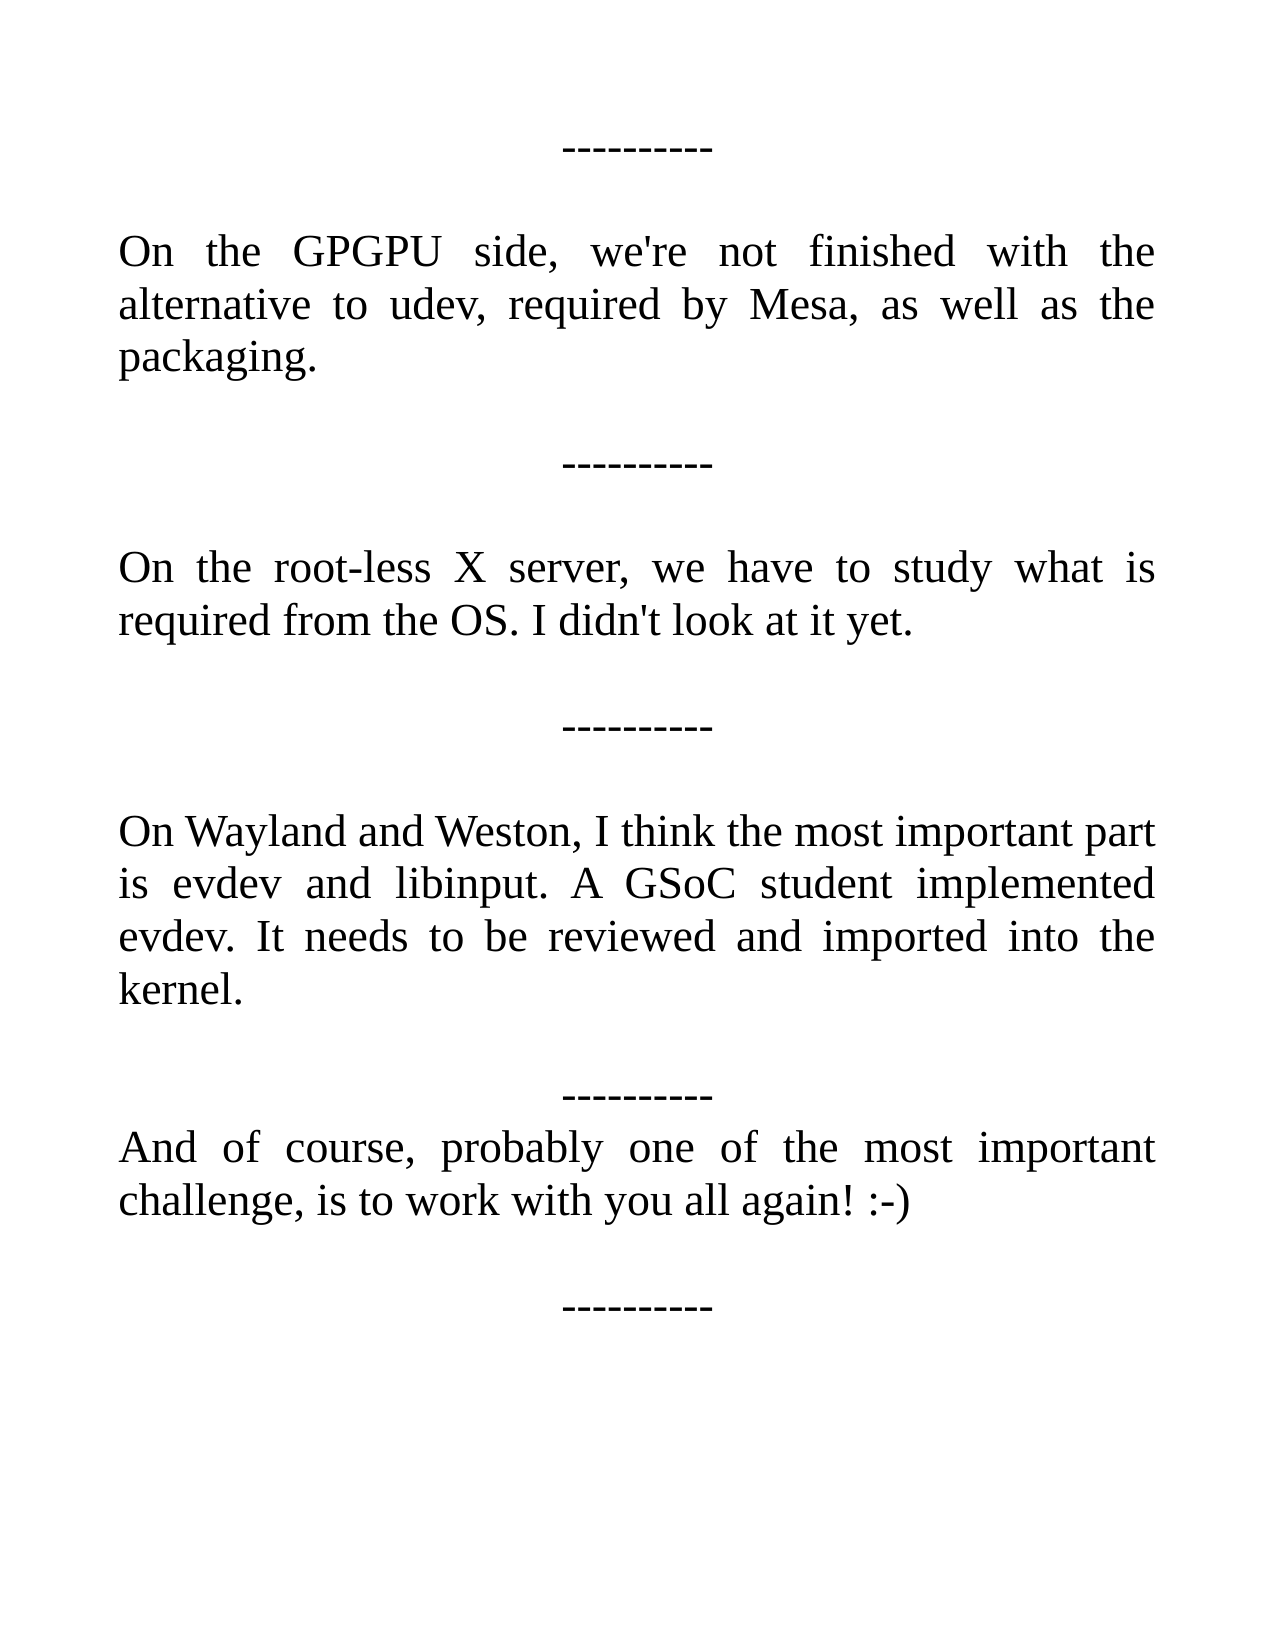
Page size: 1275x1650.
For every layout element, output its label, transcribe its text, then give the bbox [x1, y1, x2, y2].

text ---------- [118, 1067, 1157, 1119]
text And of course, probably one of the most important challenge, is to work with you all again! :-) [118, 1119, 1157, 1225]
text On Wayland and Weston, I think the most important part is evdev and libinput. A GSoC student implemented evdev. It needs to be reviewed and imported into the kernel. [118, 803, 1157, 1014]
text On the root-less X server, we have to study what is required from the OS. I didn't look at it yet. [118, 540, 1157, 645]
text ---------- [118, 434, 1157, 487]
text ---------- [118, 698, 1157, 751]
text ---------- [118, 1278, 1157, 1330]
text On the GPGPU side, we're not finished with the alternative to udev, required by Mesa, as well as the packaging. [118, 223, 1157, 382]
text ---------- [118, 118, 1157, 171]
